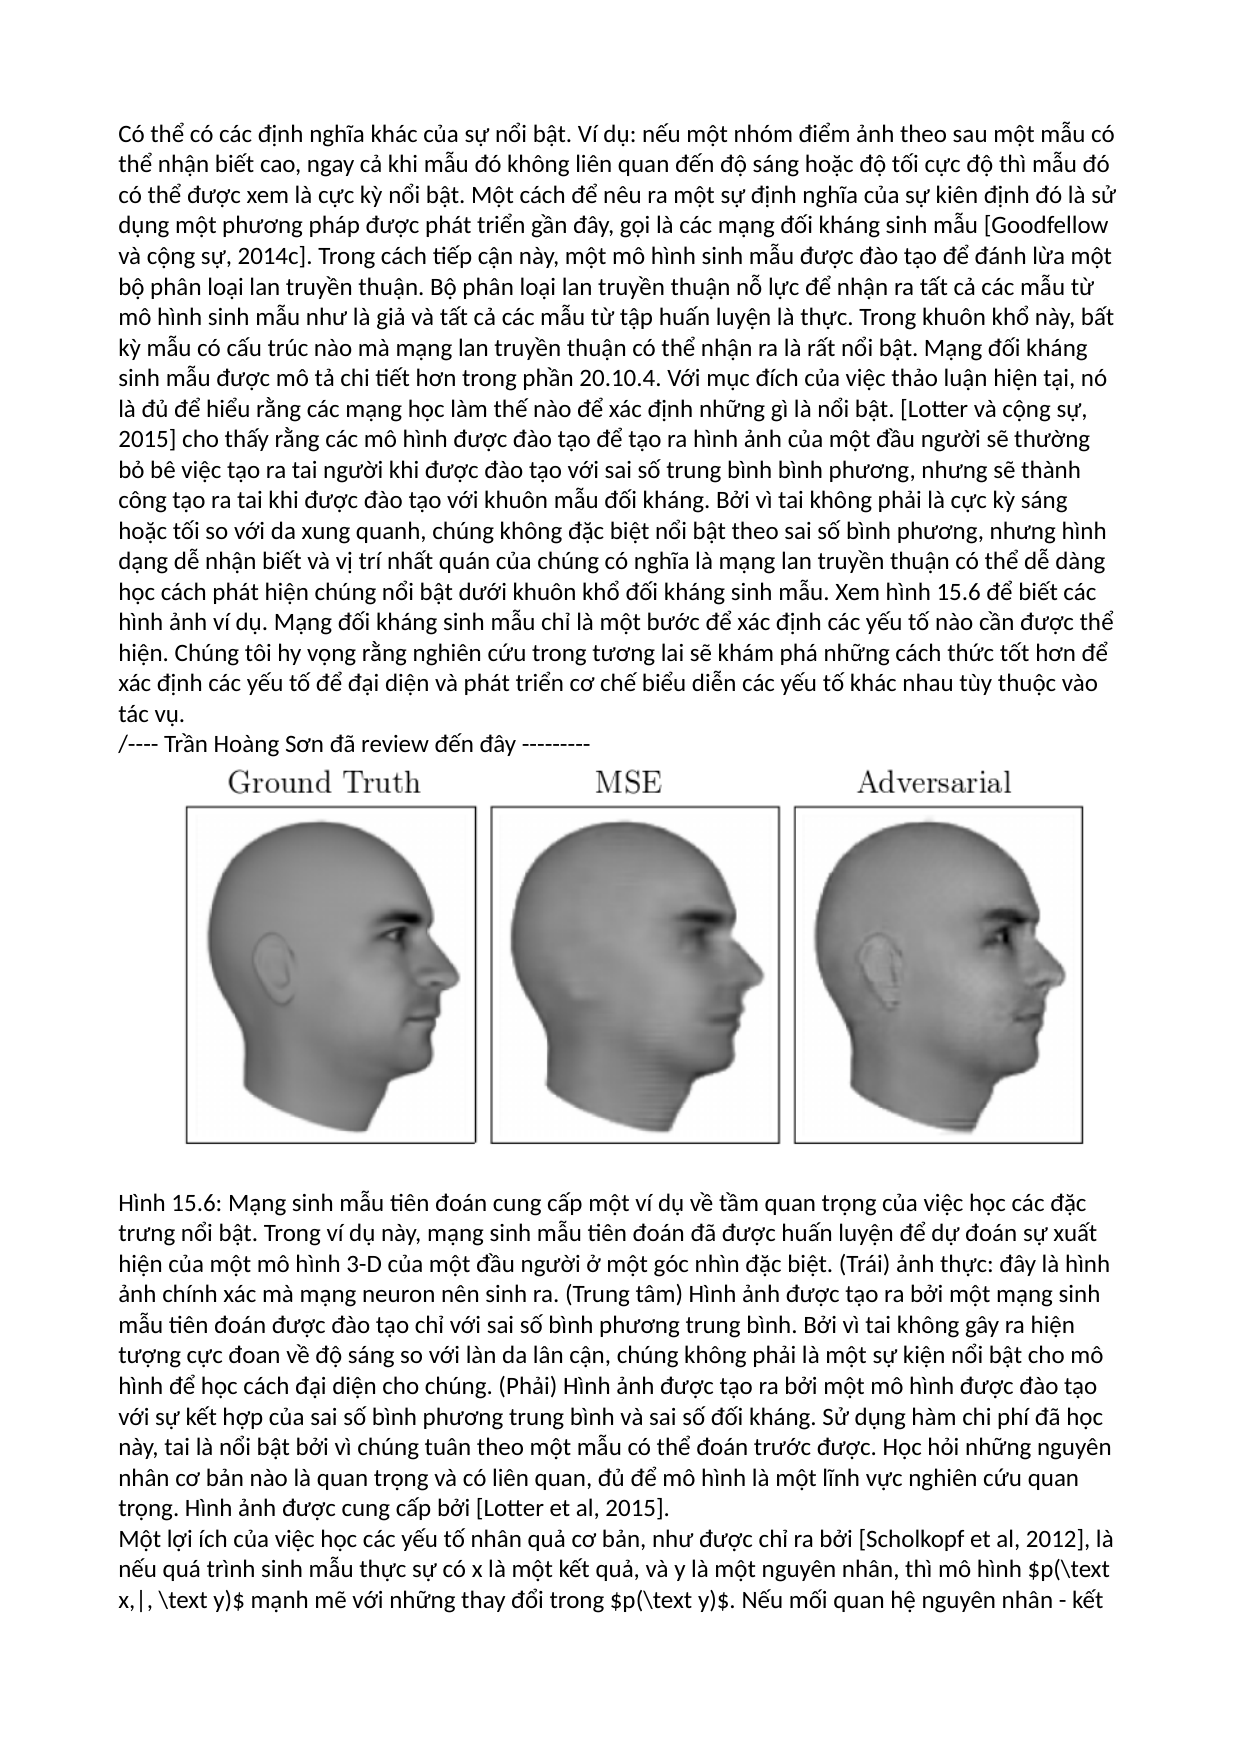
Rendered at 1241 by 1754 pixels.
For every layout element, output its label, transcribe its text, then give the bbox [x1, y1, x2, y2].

text Có thể có các định nghĩa khác của sự nổi bật. Ví dụ: nếu một nhóm điểm ảnh theo sau một mẫu có thể nhận biết cao, ngay cả khi mẫu đó không liên quan đến độ sáng hoặc độ tối cực độ thì mẫu đó có thể được xem là cực kỳ nổi bật. Một cách để nêu ra một sự định nghĩa của sự kiên định đó là sử dụng một phương pháp được phát triển gần đây, gọi là các mạng đối kháng sinh mẫu [Goodfellow và cộng sự, 2014c]. Trong cách tiếp cận này, một mô hình sinh mẫu được đào tạo để đánh lừa một bộ phân loại lan truyền thuận. Bộ phân loại lan truyền thuận nỗ lực để nhận ra tất cả các mẫu từ mô hình sinh mẫu như là giả và tất cả các mẫu từ tập huấn luyện là thực. Trong khuôn khổ này, bất kỳ mẫu có cấu trúc nào mà mạng lan truyền thuận có thể nhận ra là rất nổi bật. Mạng đối kháng sinh mẫu được mô tả chi tiết hơn trong phần 20.10.4. Với mục đích của việc thảo luận hiện tại, nó là đủ để hiểu rằng các mạng học làm thế nào để xác định những gì là nổi bật. [Lotter và cộng sự, 2015] cho thấy rằng các mô hình được đào tạo để tạo ra hình ảnh của một đầu người sẽ thường bỏ bê việc tạo ra tai người khi được đào tạo với sai số trung bình bình phương, nhưng sẽ thành công tạo ra tai khi được đào tạo với khuôn mẫu đối kháng. Bởi vì tai không phải là cực kỳ sáng hoặc tối so với da xung quanh, chúng không đặc biệt nổi bật theo sai số bình phương, nhưng hình dạng dễ nhận biết và vị trí nhất quán của chúng có nghĩa là mạng lan truyền thuận có thể dễ dàng học cách phát hiện chúng nổi bật dưới khuôn khổ đối kháng sinh mẫu. Xem hình 15.6 để biết các hình ảnh ví dụ. Mạng đối kháng sinh mẫu chỉ là một bước để xác định các yếu tố nào cần được thể hiện. Chúng tôi hy vọng rằng nghiên cứu trong tương lai sẽ khám phá những cách thức tốt hơn để xác định các yếu tố để đại diện và phát triển cơ chế biểu diễn các yếu tố khác nhau tùy thuộc vào tác vụ. [118, 118, 1122, 728]
picture [127, 759, 1113, 1157]
text Một lợi ích của việc học các yếu tố nhân quả cơ bản, như được chỉ ra bởi [Scholkopf et al, 2012], là nếu quá trình sinh mẫu thực sự có x là một kết quả, và y là một nguyên nhân, thì mô hình $p(\text x,|, \text y)$ mạnh mẽ với những thay đổi trong $p(\text y)$. Nếu mối quan hệ nguyên nhân - kết [118, 1523, 1122, 1614]
text Hình 15.6: Mạng sinh mẫu tiên đoán cung cấp một ví dụ về tầm quan trọng của việc học các đặc trưng nổi bật. Trong ví dụ này, mạng sinh mẫu tiên đoán đã được huấn luyện để dự đoán sự xuất hiện của một mô hình 3-D của một đầu người ở một góc nhìn đặc biệt. (Trái) ảnh thực: đây là hình ảnh chính xác mà mạng neuron nên sinh ra. (Trung tâm) Hình ảnh được tạo ra bởi một mạng sinh mẫu tiên đoán được đào tạo chỉ với sai số bình phương trung bình. Bởi vì tai không gây ra hiện tượng cực đoan về độ sáng so với làn da lân cận, chúng không phải là một sự kiện nổi bật cho mô hình để học cách đại diện cho chúng. (Phải) Hình ảnh được tạo ra bởi một mô hình được đào tạo với sự kết hợp của sai số bình phương trung bình và sai số đối kháng. Sử dụng hàm chi phí đã học này, tai là nổi bật bởi vì chúng tuân theo một mẫu có thể đoán trước được. Học hỏi những nguyên nhân cơ bản nào là quan trọng và có liên quan, đủ để mô hình là một lĩnh vực nghiên cứu quan trọng. Hình ảnh được cung cấp bởi [Lotter et al, 2015]. [118, 1187, 1122, 1523]
text /---- Trần Hoàng Sơn đã review đến đây --------- [118, 728, 1122, 759]
